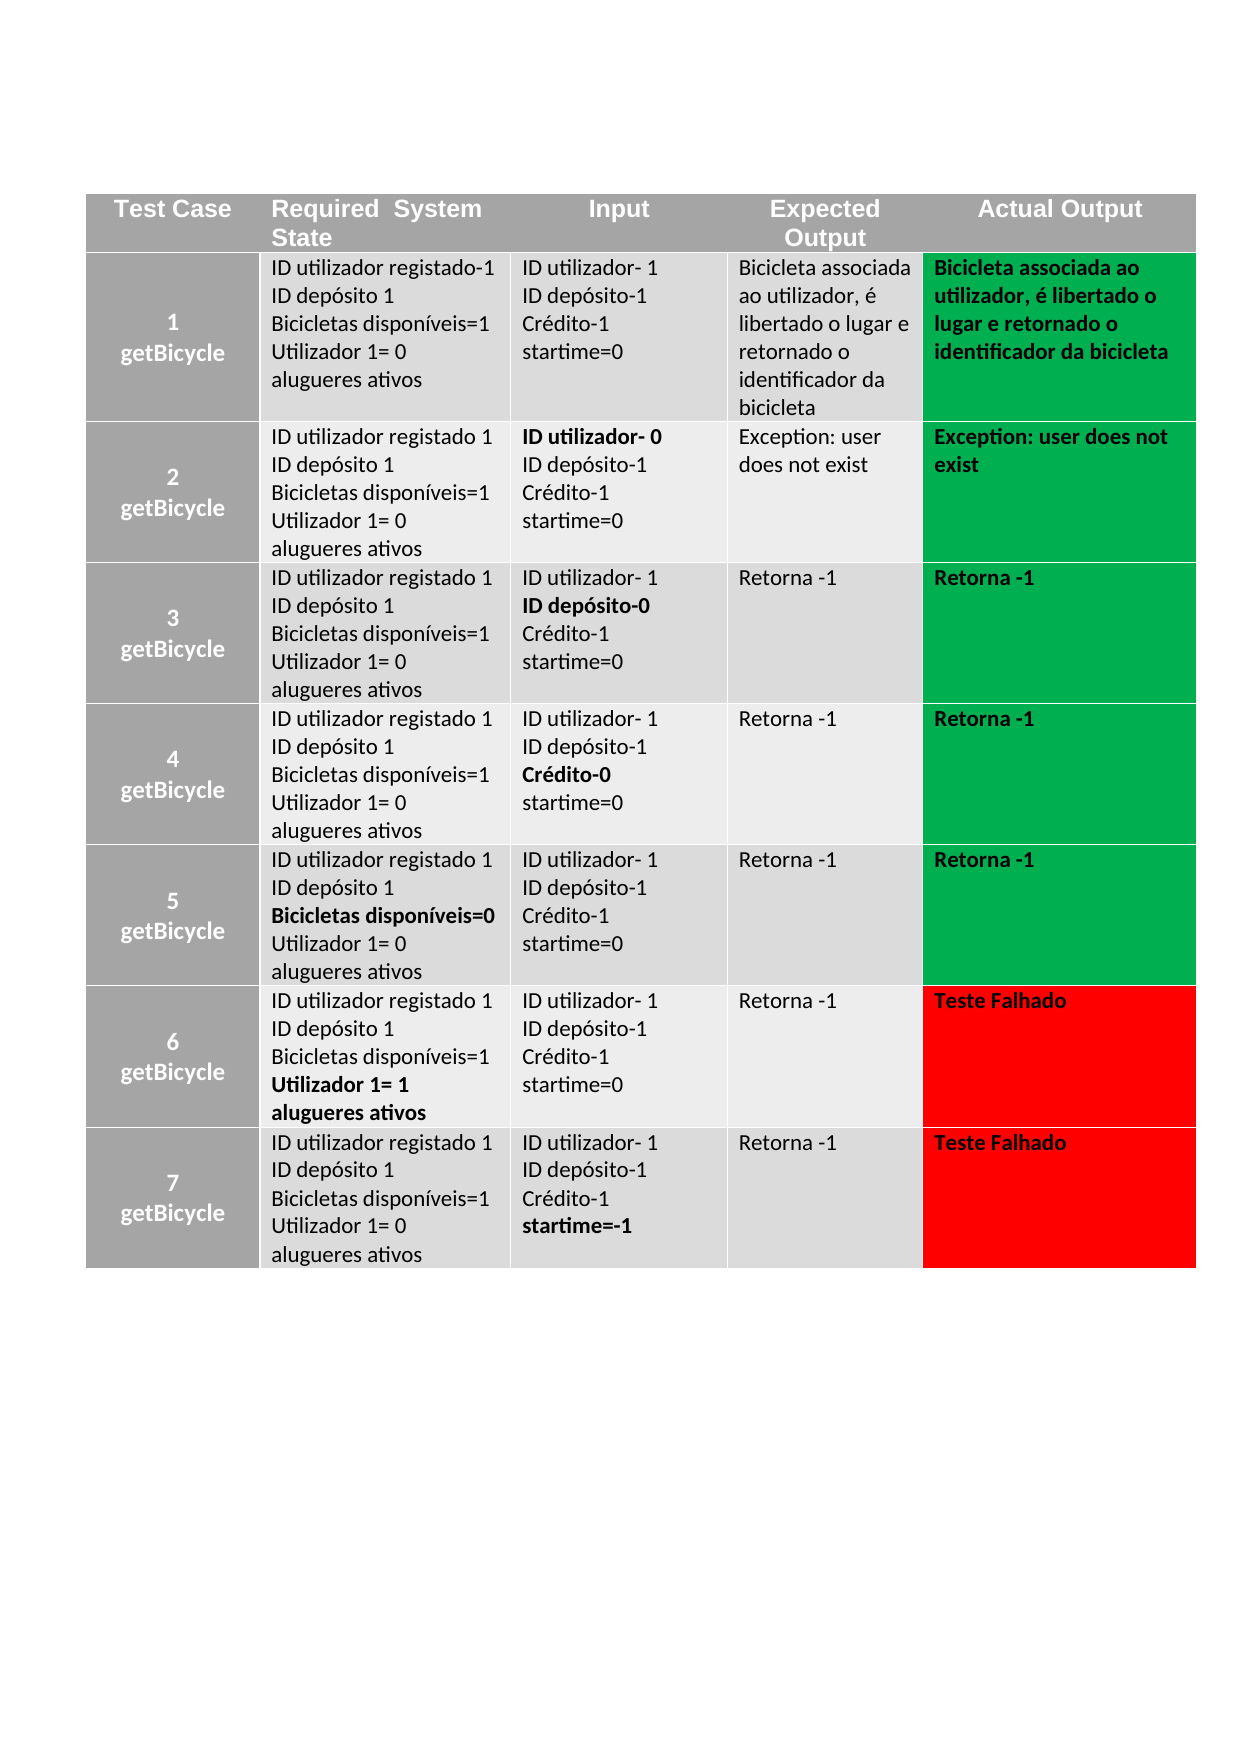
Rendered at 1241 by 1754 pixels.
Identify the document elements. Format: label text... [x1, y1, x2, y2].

table_cell Retorna -1 [728, 986, 922, 1127]
table_cell Retorna -1 [728, 704, 922, 844]
table_header Test Case [86, 194, 260, 252]
table_cell 2 getBicycle [86, 422, 259, 562]
table_cell ID utilizador- 1 ID depósito-1 Crédito-1 startime=0 [511, 986, 727, 1127]
table_cell 3 getBicycle [86, 563, 259, 703]
table_cell ID utilizador- 1 ID depósito-0 Crédito-1 startime=0 [511, 563, 727, 703]
table_cell Bicicleta associada ao utilizador, é libertado o lugar e retornado o identificador da bicicleta [923, 253, 1196, 421]
table_cell ID utilizador- 0 ID depósito-1 Crédito-1 startime=0 [511, 422, 727, 562]
table_cell ID utilizador registado 1 ID depósito 1 Bicicletas disponíveis=1 Utilizador 1= 0 alugueres ativos [261, 422, 510, 562]
table_header Actual Output [923, 194, 1196, 252]
table_cell Teste Falhado [923, 986, 1196, 1127]
table_cell Bicicleta associada ao utilizador, é libertado o lugar e retornado o identificador da bicicleta [728, 253, 922, 421]
table_cell ID utilizador registado 1 ID depósito 1 Bicicletas disponíveis=1 Utilizador 1= 1 alugueres ativos [261, 986, 510, 1127]
table_cell ID utilizador registado 1 ID depósito 1 Bicicletas disponíveis=1 Utilizador 1= 0 alugueres ativos [261, 1128, 510, 1268]
table_cell 5 getBicycle [86, 845, 259, 985]
table_cell Exception: user does not exist [728, 422, 922, 562]
table_cell Retorna -1 [923, 704, 1196, 844]
table_cell Teste Falhado [923, 1128, 1196, 1268]
table_cell ID utilizador- 1 ID depósito-1 Crédito-1 startime=0 [511, 845, 727, 985]
table_cell ID utilizador registado 1 ID depósito 1 Bicicletas disponíveis=1 Utilizador 1= 0 alugueres ativos [261, 704, 510, 844]
table_cell Retorna -1 [728, 563, 922, 703]
table_cell 4 getBicycle [86, 704, 259, 844]
table_cell ID utilizador registado 1 ID depósito 1 Bicicletas disponíveis=1 Utilizador 1= 0 alugueres ativos [261, 563, 510, 703]
table_header Expected Output [727, 194, 923, 252]
table_header Input [511, 194, 727, 252]
table_cell ID utilizador- 1 ID depósito-1 Crédito-1 startime=-1 [511, 1128, 727, 1268]
table_cell ID utilizador registado 1 ID depósito 1 Bicicletas disponíveis=0 Utilizador 1= 0 alugueres ativos [261, 845, 510, 985]
table_cell 6 getBicycle [86, 986, 259, 1127]
table_cell Retorna -1 [728, 845, 922, 985]
table_cell Retorna -1 [923, 563, 1196, 703]
table_cell Retorna -1 [728, 1128, 922, 1268]
table_cell ID utilizador- 1 ID depósito-1 Crédito-1 startime=0 [511, 253, 727, 421]
table_cell ID utilizador- 1 ID depósito-1 Crédito-0 startime=0 [511, 704, 727, 844]
table_cell 1 getBicycle [86, 253, 259, 421]
table_cell Retorna -1 [923, 845, 1196, 985]
table_cell Exception: user does not exist [923, 422, 1196, 562]
table_cell 7 getBicycle [86, 1128, 259, 1268]
table_cell ID utilizador registado-1 ID depósito 1 Bicicletas disponíveis=1 Utilizador 1= 0 alugueres ativos [261, 253, 510, 421]
table_header Required System State [260, 194, 511, 252]
